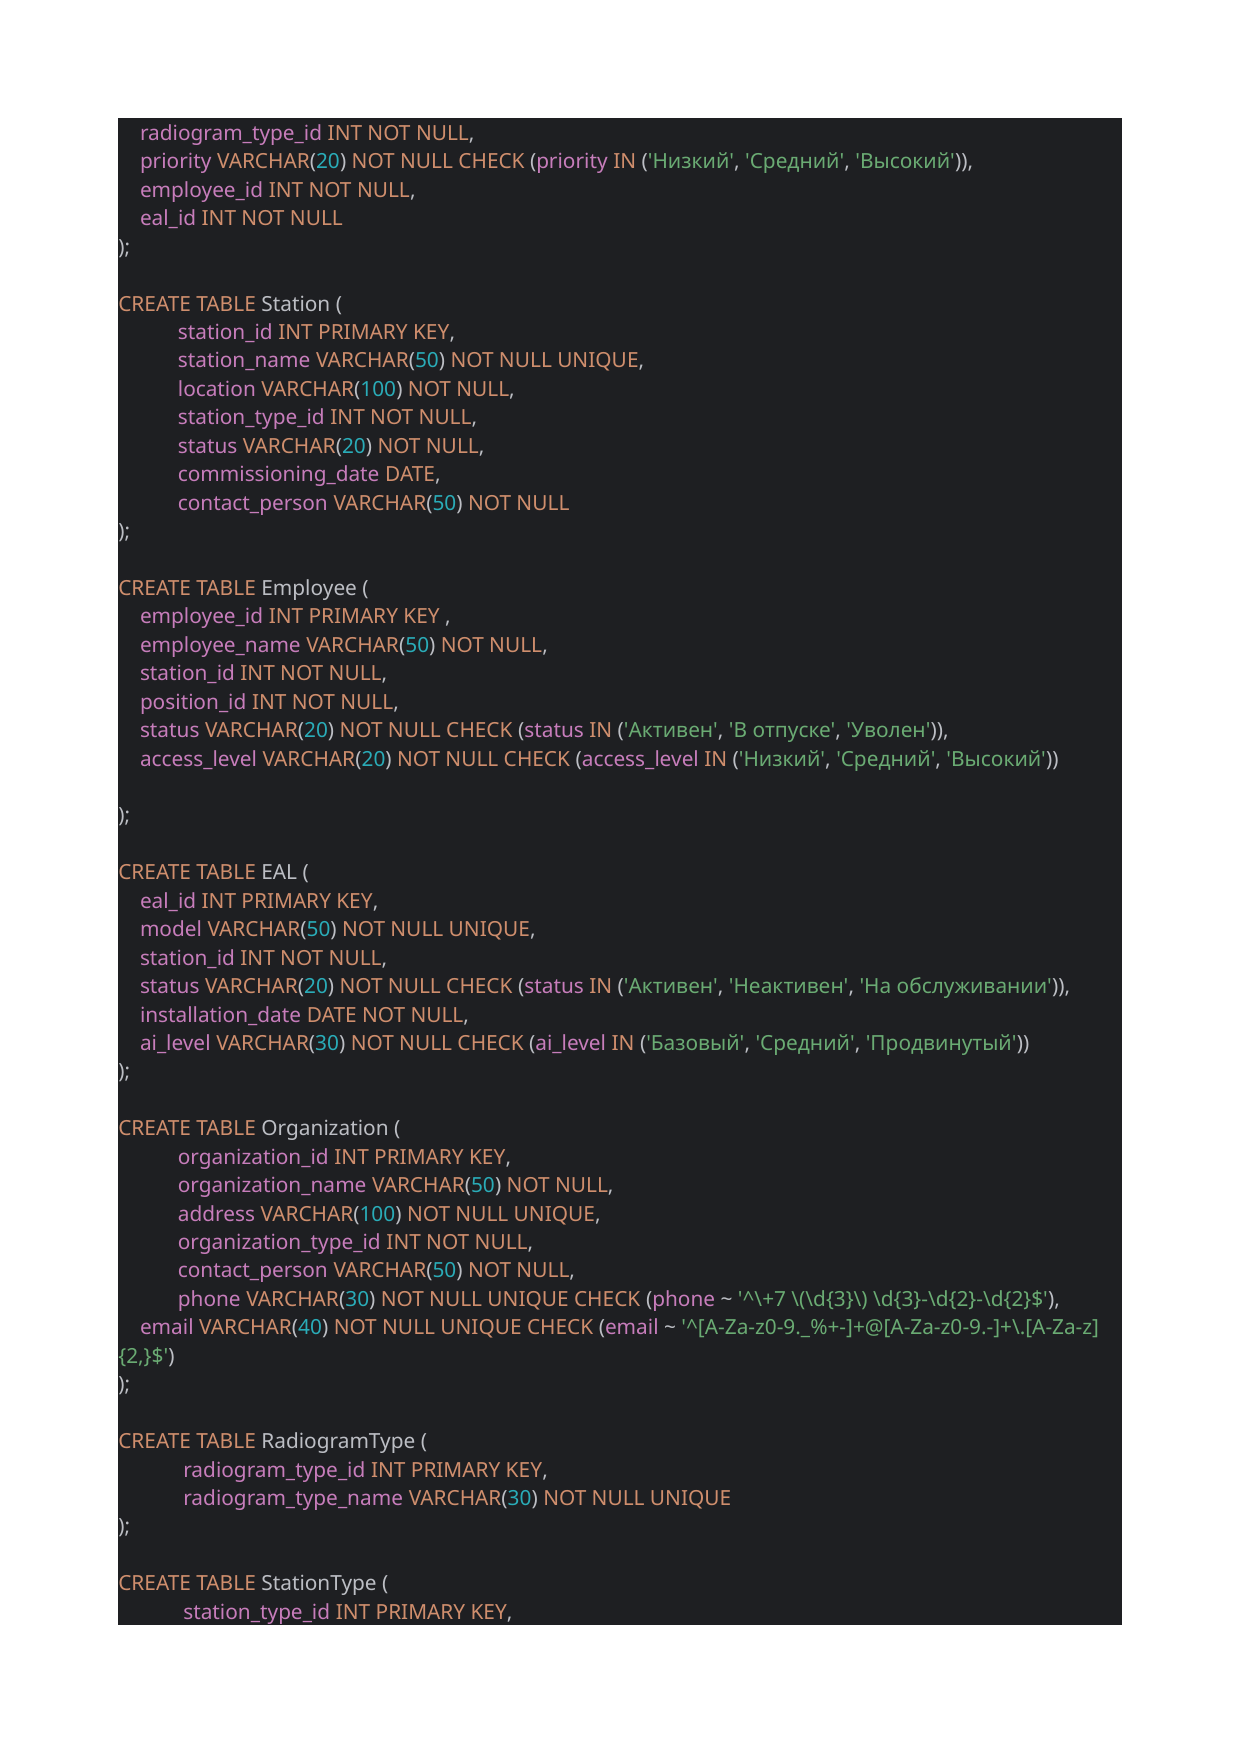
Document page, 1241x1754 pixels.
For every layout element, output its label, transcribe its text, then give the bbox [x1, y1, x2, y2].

text radiogram_type_id INT NOT NULL, priority VARCHAR(20) NOT NULL CHECK (priority IN ('Низкий', 'Средний', 'Высокий')), employee_id INT NOT NULL, eal_id INT NOT NULL ); CREATE TABLE Station ( station_id INT PRIMARY KEY, station_name VARCHAR(50) NOT NULL UNIQUE, location VARCHAR(100) NOT NULL, station_type_id INT NOT NULL, status VARCHAR(20) NOT NULL, commissioning_date DATE, contact_person VARCHAR(50) NOT NULL ); CREATE TABLE Employee ( employee_id INT PRIMARY KEY , employee_name VARCHAR(50) NOT NULL, station_id INT NOT NULL, position_id INT NOT NULL, status VARCHAR(20) NOT NULL CHECK (status IN ('Активен', 'В отпуске', 'Уволен')), access_level VARCHAR(20) NOT NULL CHECK (access_level IN ('Низкий', 'Средний', 'Высокий')) ); CREATE TABLE EAL ( eal_id INT PRIMARY KEY, model VARCHAR(50) NOT NULL UNIQUE, station_id INT NOT NULL, status VARCHAR(20) NOT NULL CHECK (status IN ('Активен', 'Неактивен', 'На обслуживании')), installation_date DATE NOT NULL, ai_level VARCHAR(30) NOT NULL CHECK (ai_level IN ('Базовый', 'Средний', 'Продвинутый')) ); CREATE TABLE Organization ( organization_id INT PRIMARY KEY, organization_name VARCHAR(50) NOT NULL, address VARCHAR(100) NOT NULL UNIQUE, organization_type_id INT NOT NULL, contact_person VARCHAR(50) NOT NULL, phone VARCHAR(30) NOT NULL UNIQUE CHECK (phone ~ '^\+7 \(\d{3}\) \d{3}-\d{2}-\d{2}$'), email VARCHAR(40) NOT NULL UNIQUE CHECK (email ~ '^[A-Za-z0-9._%+-]+@[A-Za-z0-9.-]+\.[A-Za-z]{2,}$') ); CREATE TABLE RadiogramType ( radiogram_type_id INT PRIMARY KEY, radiogram_type_name VARCHAR(30) NOT NULL UNIQUE ); CREATE TABLE StationType ( station_type_id INT PRIMARY KEY, [118, 118, 1122, 1625]
